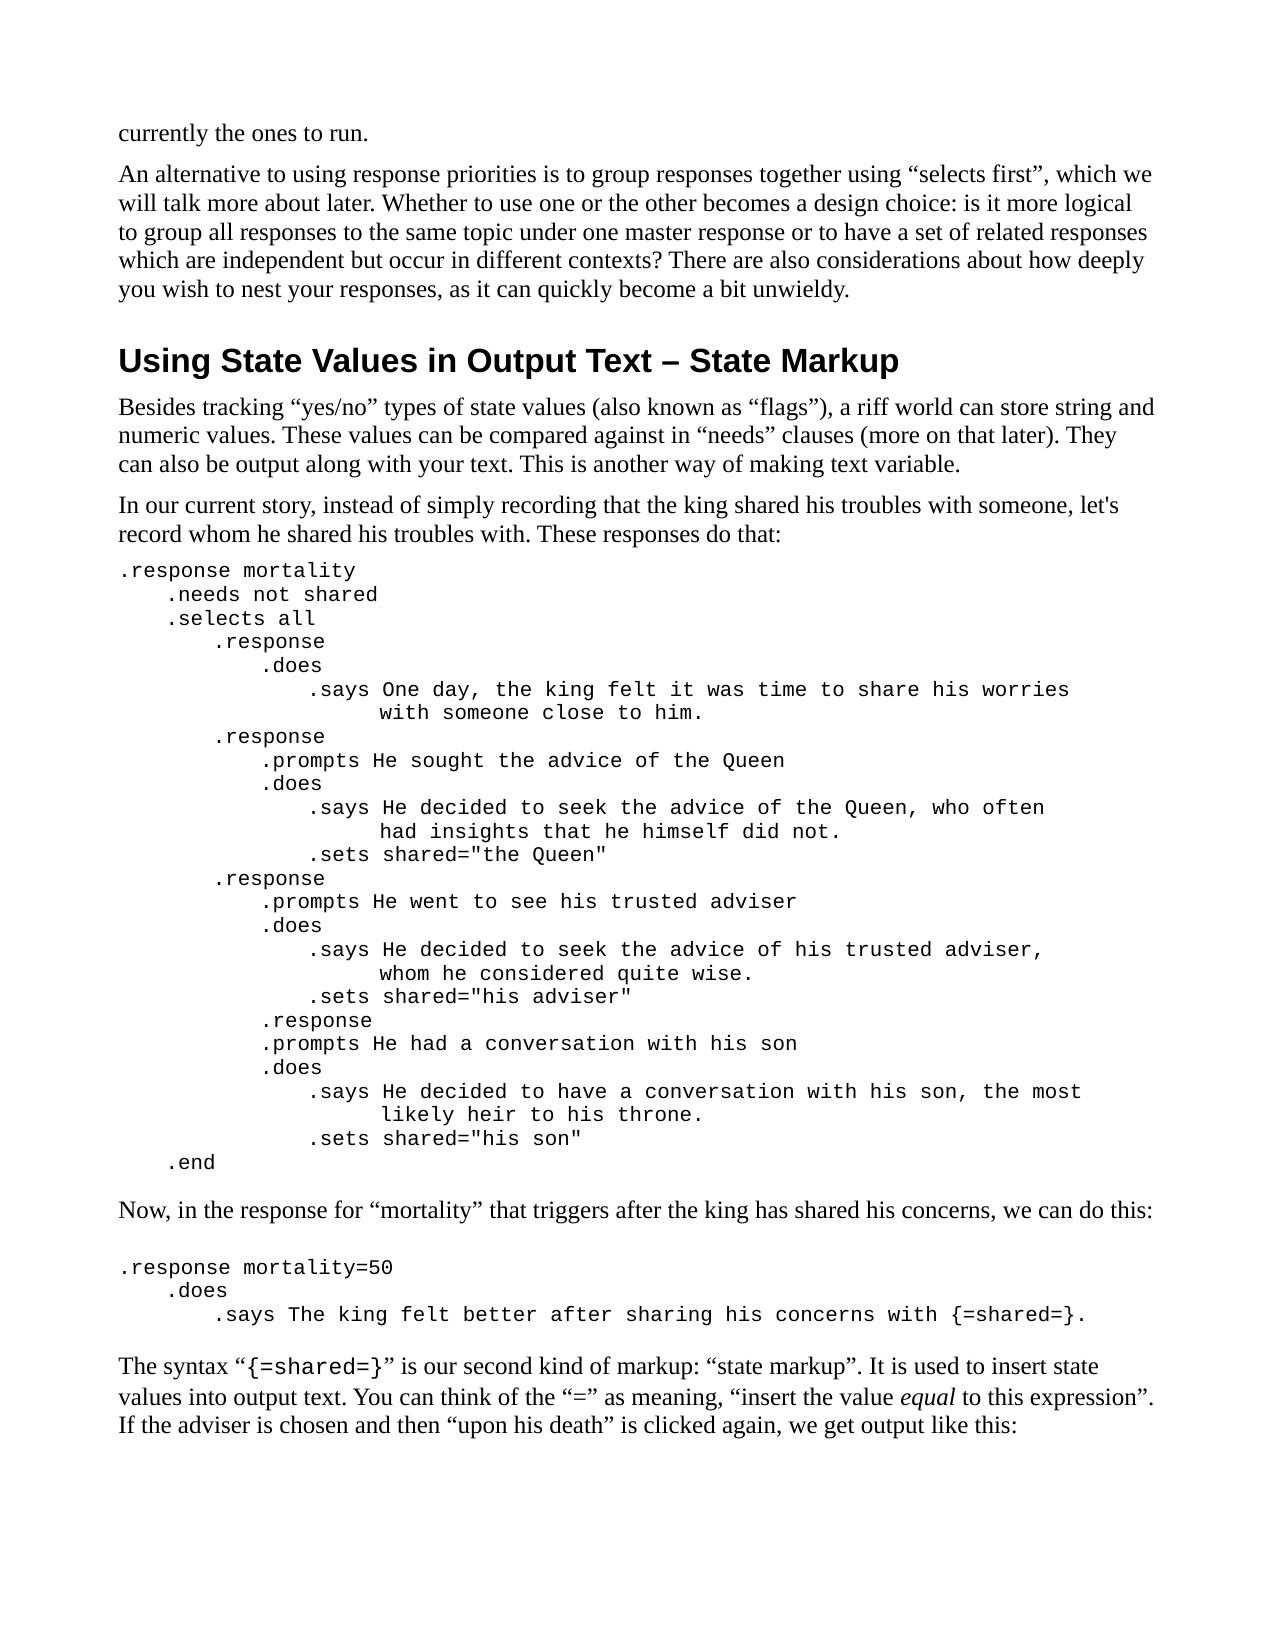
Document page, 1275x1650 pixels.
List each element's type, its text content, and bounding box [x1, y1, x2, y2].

text .prompts He had a conversation with his son [118, 1033, 1157, 1057]
text .prompts He went to see his trusted adviser [118, 892, 1157, 915]
text .says He decided to seek the advice of his trusted adviser, [118, 939, 1157, 962]
text .sets shared="his son" [118, 1128, 1157, 1152]
text .does [118, 655, 1157, 679]
text .does [118, 773, 1157, 797]
text An alternative to using response priorities is to group responses together using “selects first”, which we will talk more about later. Whether to use one or the other becomes a design choice: is it more logical to group all responses to the same topic under one master response or to have a set of related responses which are independent but occur in different contexts? There are also considerations about how deeply you wish to nest your responses, as it can quickly become a bit unwieldy. [118, 159, 1157, 303]
text with someone close to him. [118, 702, 1157, 726]
text In our current story, instead of simply recording that the king shared his troubles with someone, let's record whom he shared his troubles with. These responses do that: [118, 491, 1157, 548]
text likely heir to his throne. [118, 1104, 1157, 1128]
text .sets shared="his adviser" [118, 986, 1157, 1010]
text .prompts He sought the advice of the Queen [118, 750, 1157, 773]
subtitle Using State Values in Output Text – State Markup [118, 341, 1157, 379]
text Now, in the response for “mortality” that triggers after the king has shared his concerns, we can do this: [118, 1195, 1157, 1224]
text .says He decided to have a conversation with his son, the most [118, 1081, 1157, 1104]
text .says He decided to seek the advice of the Queen, who often [118, 797, 1157, 821]
text .sets shared="the Queen" [118, 844, 1157, 868]
text .response [118, 868, 1157, 892]
text .says One day, the king felt it was time to share his worries [118, 679, 1157, 702]
text .response mortality [118, 561, 1157, 584]
text .needs not shared [118, 584, 1157, 608]
text .response [118, 631, 1157, 655]
text .response [118, 726, 1157, 750]
text whom he considered quite wise. [118, 962, 1157, 986]
text Besides tracking “yes/no” types of state values (also known as “flags”), a riff world can store string and numeric values. These values can be compared against in “needs” clauses (more on that later). They can also be output along with your text. This is another way of making text variable. [118, 392, 1157, 478]
text .does [118, 915, 1157, 939]
text .says The king felt better after sharing his concerns with {=shared=}. [118, 1304, 1157, 1328]
text .does [118, 1280, 1157, 1304]
text The syntax “{=shared=}” is our second kind of markup: “state markup”. It is used to insert state values into output text. You can think of the “=” as meaning, “insert the value equal to this expression”. If the adviser is chosen and then “upon his death” is clicked again, we get output like this: [118, 1351, 1157, 1439]
text .response [118, 1010, 1157, 1033]
text .response mortality=50 [118, 1257, 1157, 1280]
text had insights that he himself did not. [118, 821, 1157, 844]
text .does [118, 1057, 1157, 1081]
text .end [118, 1152, 1157, 1175]
text .selects all [118, 608, 1157, 631]
text currently the ones to run. [118, 118, 1157, 147]
